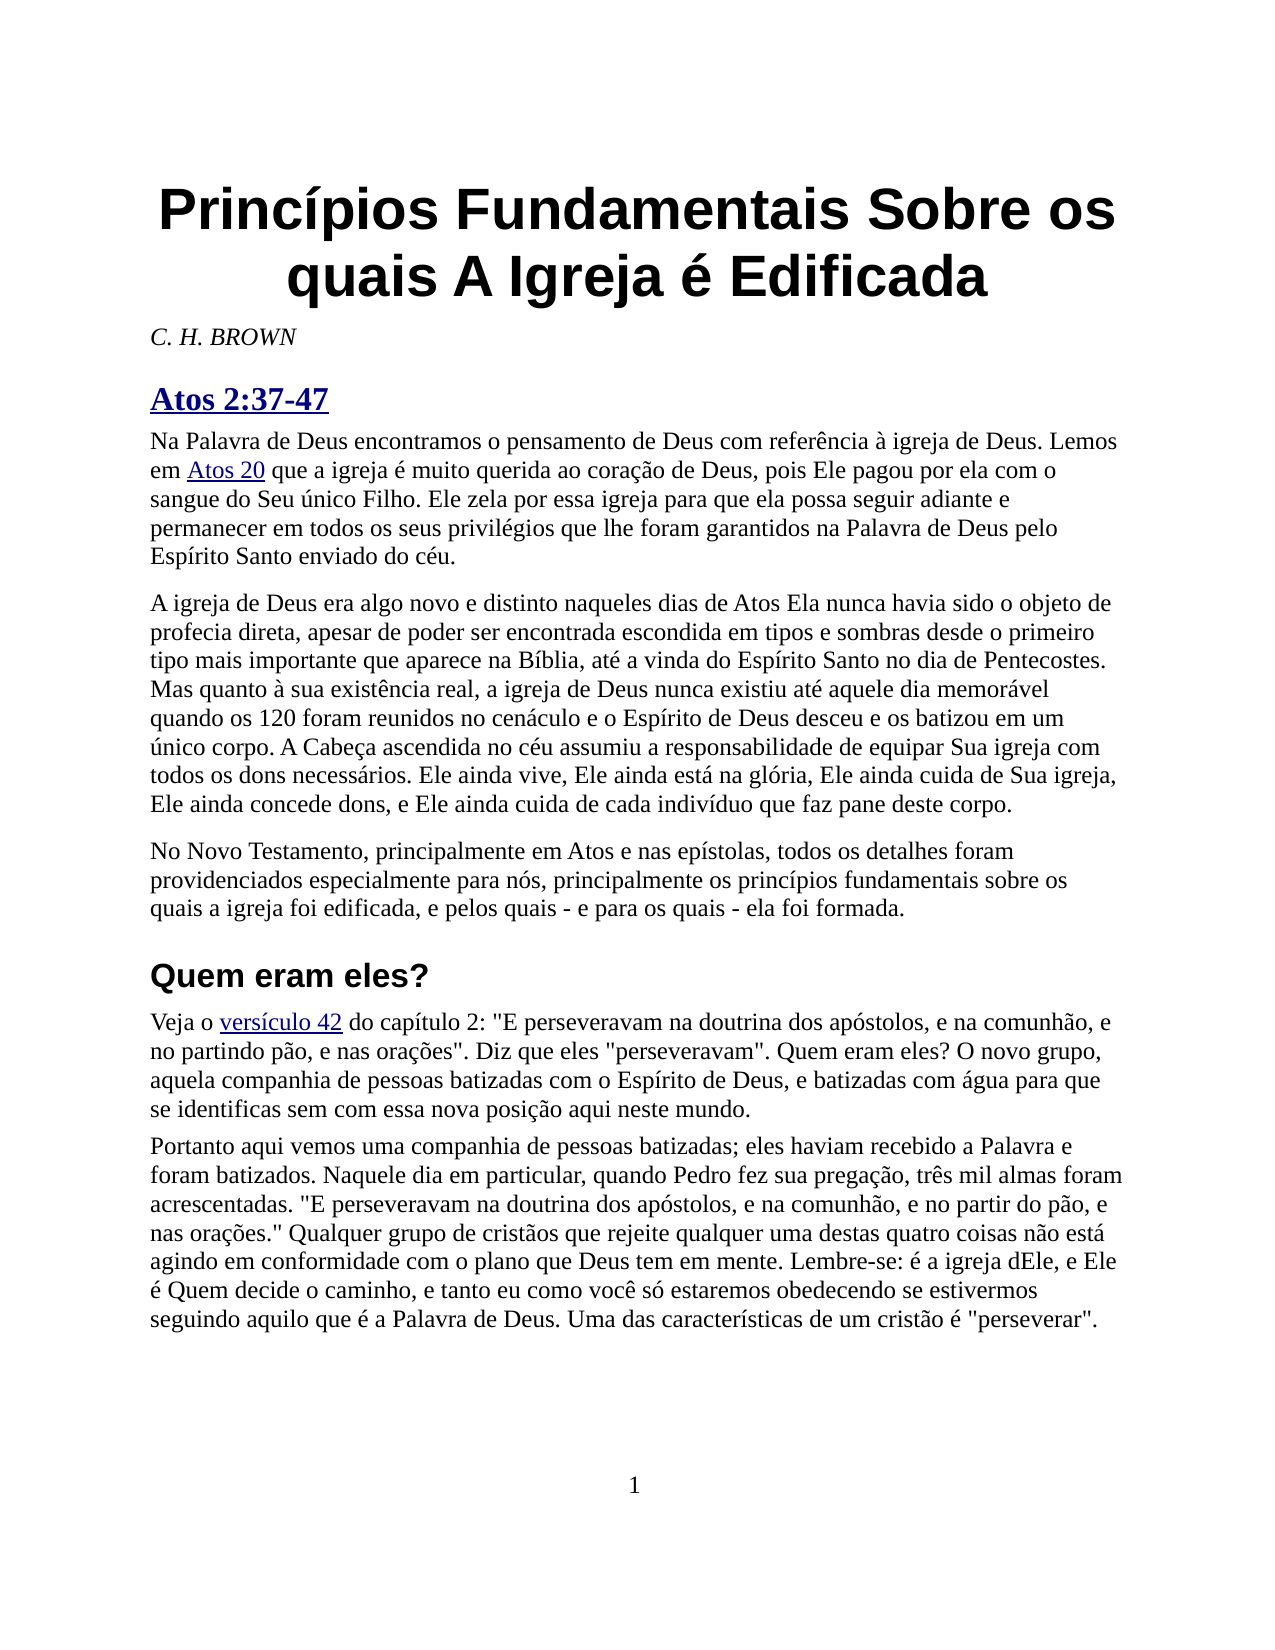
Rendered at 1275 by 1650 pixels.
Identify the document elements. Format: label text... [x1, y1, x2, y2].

subtitle Quem eram eles? [150, 956, 1125, 995]
text Na Palavra de Deus encontramos o pensamento de Deus com referência à igreja de Deus. Lemos em Atos 20 que a igreja é muito querida ao coração de Deus, pois Ele pagou por ela com o sangue do Seu único Filho. Ele zela por essa igreja para que ela possa seguir adiante e permanecer em todos os seus privilégios que lhe foram garantidos na Palavra de Deus pelo Espírito Santo enviado do céu. [150, 426, 1125, 570]
text Atos 2:37-47 [150, 379, 1125, 417]
text A igreja de Deus era algo novo e distinto naqueles dias de Atos Ela nunca havia sido o objeto de profecia direta, apesar de poder ser encontrada escondida em tipos e sombras desde o primeiro tipo mais importante que aparece na Bíblia, até a vinda do Espírito Santo no dia de Pentecostes. Mas quanto à sua existência real, a igreja de Deus nunca existiu até aquele dia memorável quando os 120 foram reunidos no cenáculo e o Espírito de Deus desceu e os batizou em um único corpo. A Cabeça ascendida no céu assumiu a responsabilidade de equipar Sua igreja com todos os dons necessários. Ele ainda vive, Ele ainda está na glória, Ele ainda cuida de Sua igreja, Ele ainda concede dons, e Ele ainda cuida de cada indivíduo que faz pane deste corpo. [150, 588, 1125, 818]
text Veja o versículo 42 do capítulo 2: "E perseveravam na doutrina dos apóstolos, e na comunhão, e no partindo pão, e nas orações". Diz que eles "perseveravam". Quem eram eles? O novo grupo, aquela companhia de pessoas batizadas com o Espírito de Deus, e batizadas com água para que se identificas sem com essa nova posição aqui neste mundo. [150, 1007, 1125, 1122]
text Portanto aqui vemos uma companhia de pessoas batizadas; eles haviam recebido a Palavra e foram batizados. Naquele dia em particular, quando Pedro fez sua pregação, três mil almas foram acrescentadas. "E perseveravam na doutrina dos apóstolos, e na comunhão, e no partir do pão, e nas orações." Qualquer grupo de cristãos que rejeite qualquer uma destas quatro coisas não está agindo em conformidade com o plano que Deus tem em mente. Lembre-se: é a igreja dEle, e Ele é Quem decide o caminho, e tanto eu como você só estaremos obedecendo se estivermos seguindo aquilo que é a Palavra de Deus. Uma das características de um cristão é "perseverar". [150, 1131, 1125, 1333]
text C. H. BROWN [150, 322, 1125, 350]
title Princípios Fundamentais Sobre os quais A Igreja é Edificada [150, 175, 1125, 309]
text No Novo Testamento, principalmente em Atos e nas epístolas, todos os detalhes foram providenciados especialmente para nós, principalmente os princípios fundamentais sobre os quais a igreja foi edificada, e pelos quais - e para os quais - ela foi formada. [150, 836, 1125, 922]
